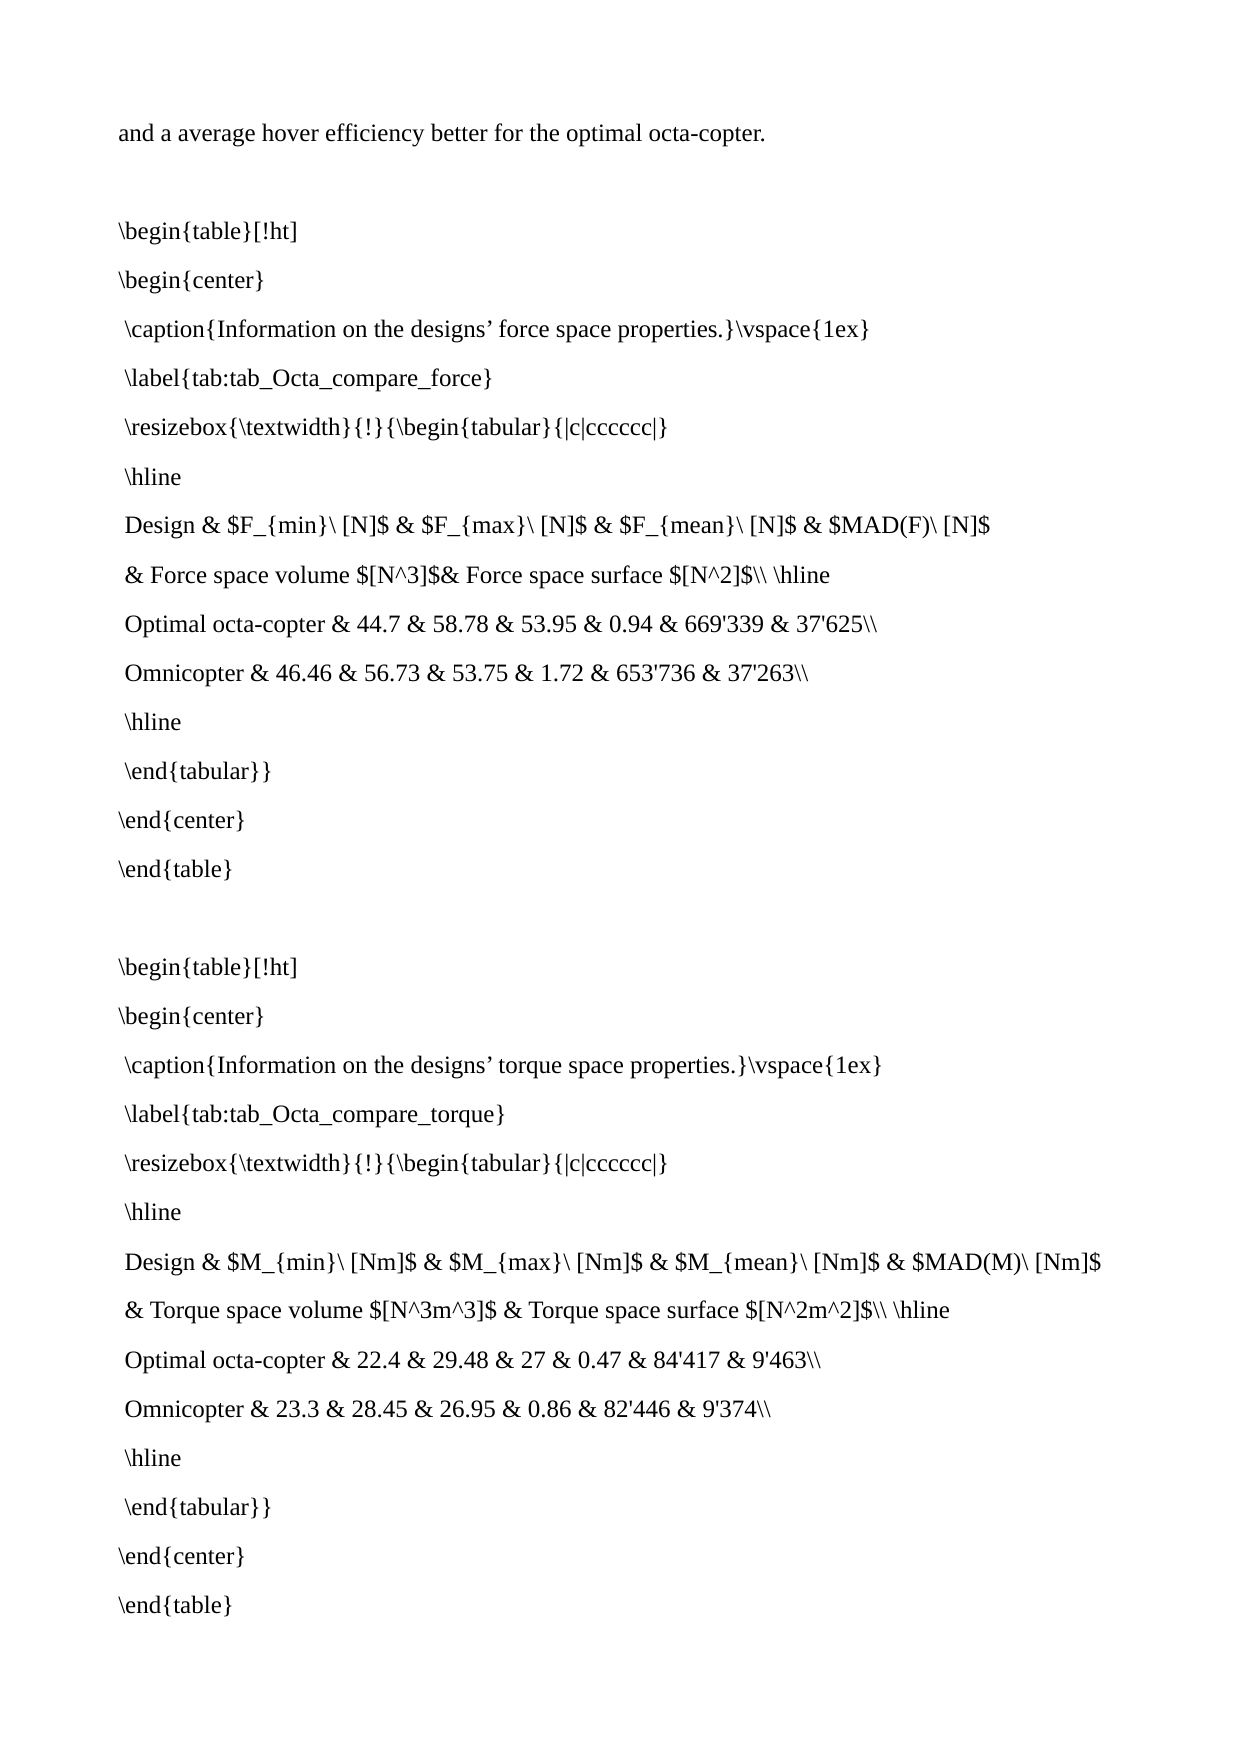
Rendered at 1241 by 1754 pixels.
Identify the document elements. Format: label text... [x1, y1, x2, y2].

text Optimal octa-copter & 44.7 & 58.78 & 53.95 & 0.94 & 669'339 & 37'625\\ [118, 609, 1122, 637]
text \hline [118, 1443, 1122, 1472]
text \end{center} [118, 805, 1122, 834]
text \end{center} [118, 1541, 1122, 1570]
text \hline [118, 707, 1122, 736]
text \end{tabular}} [118, 756, 1122, 785]
text & Force space volume $[N^3]$& Force space surface $[N^2]$\\ \hline [118, 560, 1122, 588]
text \caption{Information on the designs’ force space properties.}\vspace{1ex} [118, 314, 1122, 343]
text \end{table} [118, 1590, 1122, 1619]
text \resizebox{\textwidth}{!}{\begin{tabular}{|c|cccccc|} [118, 412, 1122, 441]
text \label{tab:tab_Octa_compare_torque} [118, 1099, 1122, 1128]
text \resizebox{\textwidth}{!}{\begin{tabular}{|c|cccccc|} [118, 1148, 1122, 1177]
text \label{tab:tab_Octa_compare_force} [118, 363, 1122, 392]
text Design & $M_{min}\ [Nm]$ & $M_{max}\ [Nm]$ & $M_{mean}\ [Nm]$ & $MAD(M)\ [Nm]$ [118, 1247, 1122, 1275]
text \caption{Information on the designs’ torque space properties.}\vspace{1ex} [118, 1050, 1122, 1079]
text Design & $F_{min}\ [N]$ & $F_{max}\ [N]$ & $F_{mean}\ [N]$ & $MAD(F)\ [N]$ [118, 511, 1122, 539]
text \hline [118, 462, 1122, 490]
text \begin{table}[!ht] [118, 952, 1122, 981]
text Omnicopter & 23.3 & 28.45 & 26.95 & 0.86 & 82'446 & 9'374\\ [118, 1394, 1122, 1422]
text \end{table} [118, 854, 1122, 883]
text \hline [118, 1197, 1122, 1226]
text and a average hover efficiency better for the optimal octa-copter. [118, 118, 1122, 147]
text Optimal octa-copter & 22.4 & 29.48 & 27 & 0.47 & 84'417 & 9'463\\ [118, 1345, 1122, 1373]
text \end{tabular}} [118, 1492, 1122, 1521]
text \begin{center} [118, 1001, 1122, 1030]
text \begin{table}[!ht] [118, 216, 1122, 245]
text & Torque space volume $[N^3m^3]$ & Torque space surface $[N^2m^2]$\\ \hline [118, 1296, 1122, 1324]
text Omnicopter & 46.46 & 56.73 & 53.75 & 1.72 & 653'736 & 37'263\\ [118, 658, 1122, 687]
text \begin{center} [118, 265, 1122, 294]
